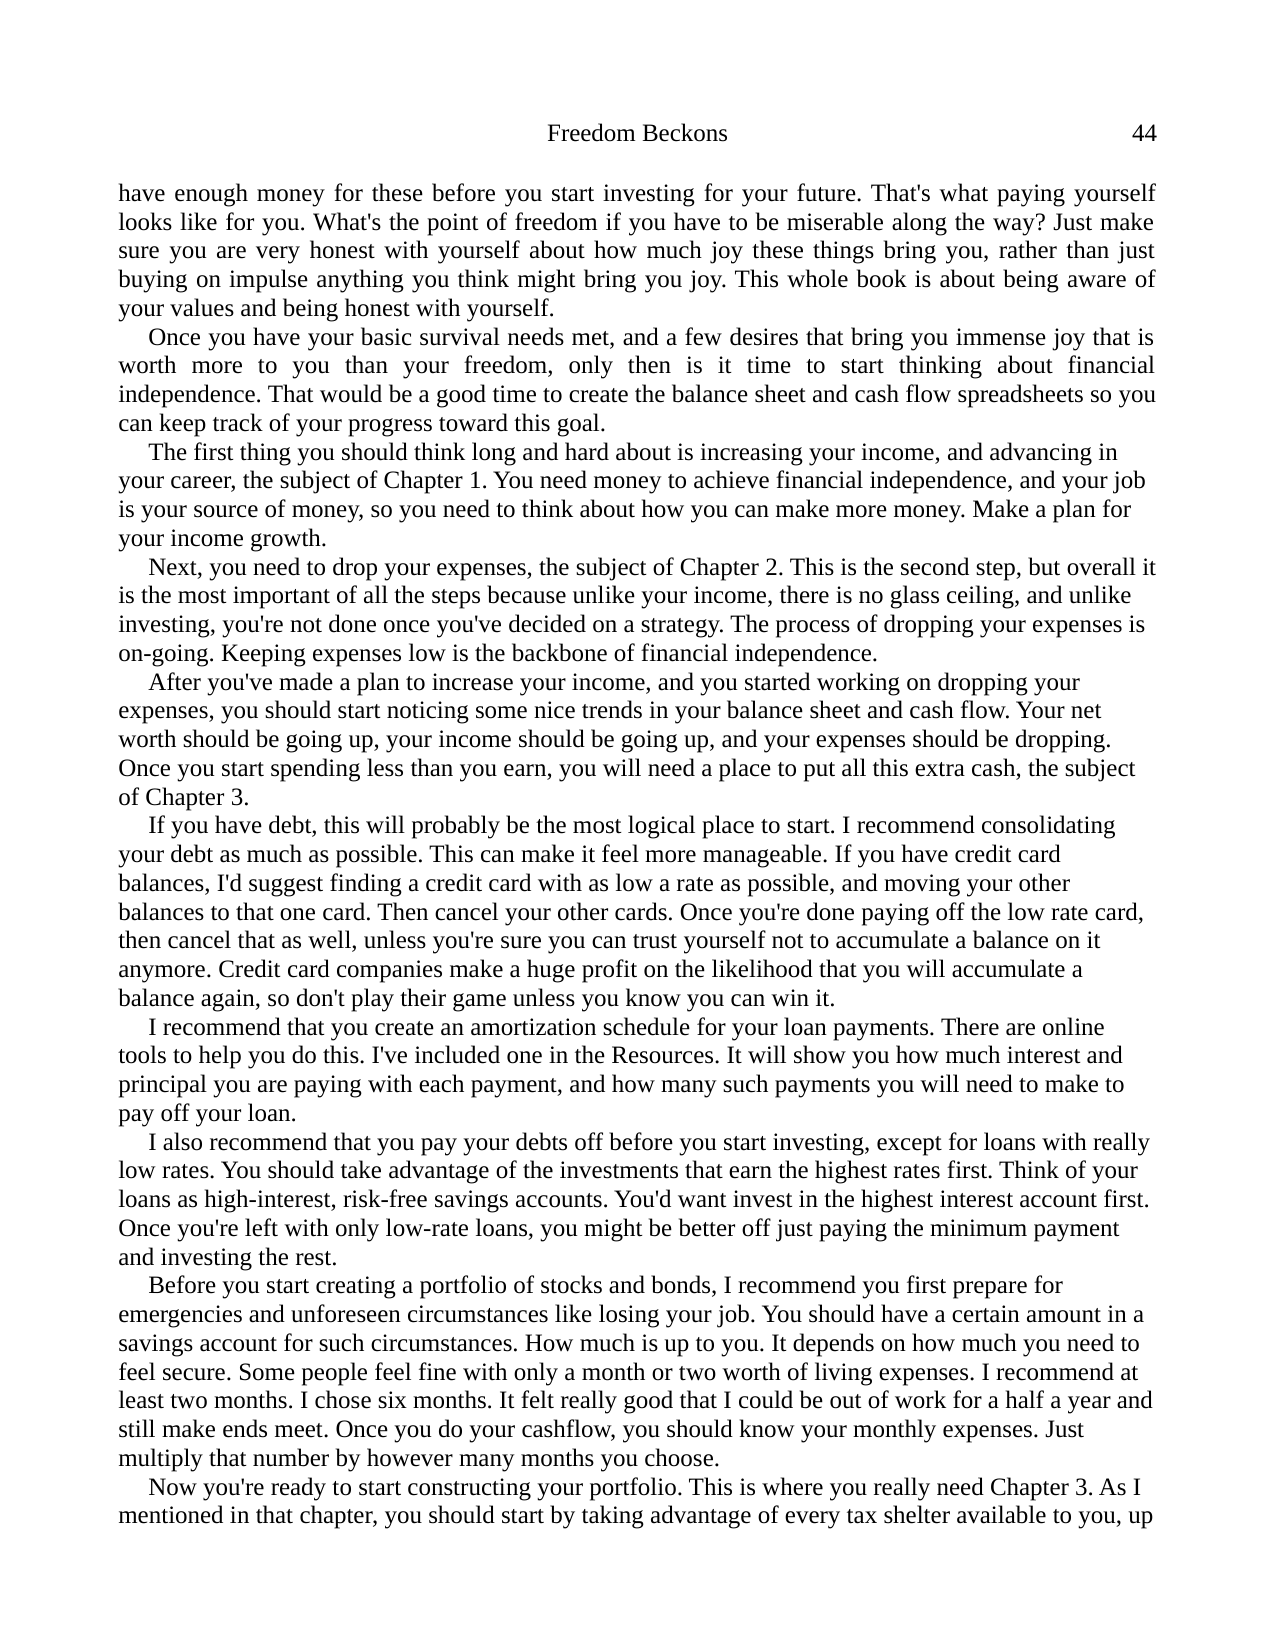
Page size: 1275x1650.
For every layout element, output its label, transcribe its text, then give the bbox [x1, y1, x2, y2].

text I also recommend that you pay your debts off before you start investing, except for loans with really low rates. You should take advantage of the investments that earn the highest rates first. Think of your loans as high-interest, risk-free savings accounts. You'd want invest in the highest interest account first. Once you're left with only low-rate loans, you might be better off just paying the minimum payment and investing the rest. [118, 1127, 1157, 1271]
text Before you start creating a portfolio of stocks and bonds, I recommend you first prepare for emergencies and unforeseen circumstances like losing your job. You should have a certain amount in a savings account for such circumstances. How much is up to you. It depends on how much you need to feel secure. Some people feel fine with only a month or two worth of living expenses. I recommend at least two months. I chose six months. It felt really good that I could be out of work for a half a year and still make ends meet. Once you do your cashflow, you should know your monthly expenses. Just multiply that number by however many months you choose. [118, 1271, 1157, 1472]
text Now you're ready to start constructing your portfolio. This is where you really need Chapter 3. As I mentioned in that chapter, you should start by taking advantage of every tax shelter available to you, up [118, 1472, 1157, 1529]
text The first thing you should think long and hard about is increasing your income, and advancing in your career, the subject of Chapter 1. You need money to achieve financial independence, and your job is your source of money, so you need to think about how you can make more money. Make a plan for your income growth. [118, 437, 1157, 552]
text Once you have your basic survival needs met, and a few desires that bring you immense joy that is worth more to you than your freedom, only then is it time to start thinking about financial independence. That would be a good time to create the balance sheet and cash flow spreadsheets so you can keep track of your progress toward this goal. [118, 322, 1157, 437]
text If you have debt, this will probably be the most logical place to start. I recommend consolidating your debt as much as possible. This can make it feel more manageable. If you have credit card balances, I'd suggest finding a credit card with as low a rate as possible, and moving your other balances to that one card. Then cancel your other cards. Once you're done paying off the low rate card, then cancel that as well, unless you're sure you can trust yourself not to accumulate a balance on it anymore. Credit card companies make a huge profit on the likelihood that you will accumulate a balance again, so don't play their game unless you know you can win it. [118, 811, 1157, 1012]
text Next, you need to drop your expenses, the subject of Chapter 2. This is the second step, but overall it is the most important of all the steps because unlike your income, there is no glass ceiling, and unlike investing, you're not done once you've decided on a strategy. The process of dropping your expenses is on-going. Keeping expenses low is the backbone of financial independence. [118, 552, 1157, 667]
text have enough money for these before you start investing for your future. That's what paying yourself looks like for you. What's the point of freedom if you have to be miserable along the way? Just make sure you are very honest with yourself about how much joy these things bring you, rather than just buying on impulse anything you think might bring you joy. This whole book is about being aware of your values and being honest with yourself. [118, 178, 1157, 322]
text I recommend that you create an amortization schedule for your loan payments. There are online tools to help you do this. I've included one in the Resources. It will show you how much interest and principal you are paying with each payment, and how many such payments you will need to make to pay off your loan. [118, 1012, 1157, 1127]
text After you've made a plan to increase your income, and you started working on dropping your expenses, you should start noticing some nice trends in your balance sheet and cash flow. Your net worth should be going up, your income should be going up, and your expenses should be dropping. Once you start spending less than you earn, you will need a place to put all this extra cash, the subject of Chapter 3. [118, 667, 1157, 811]
